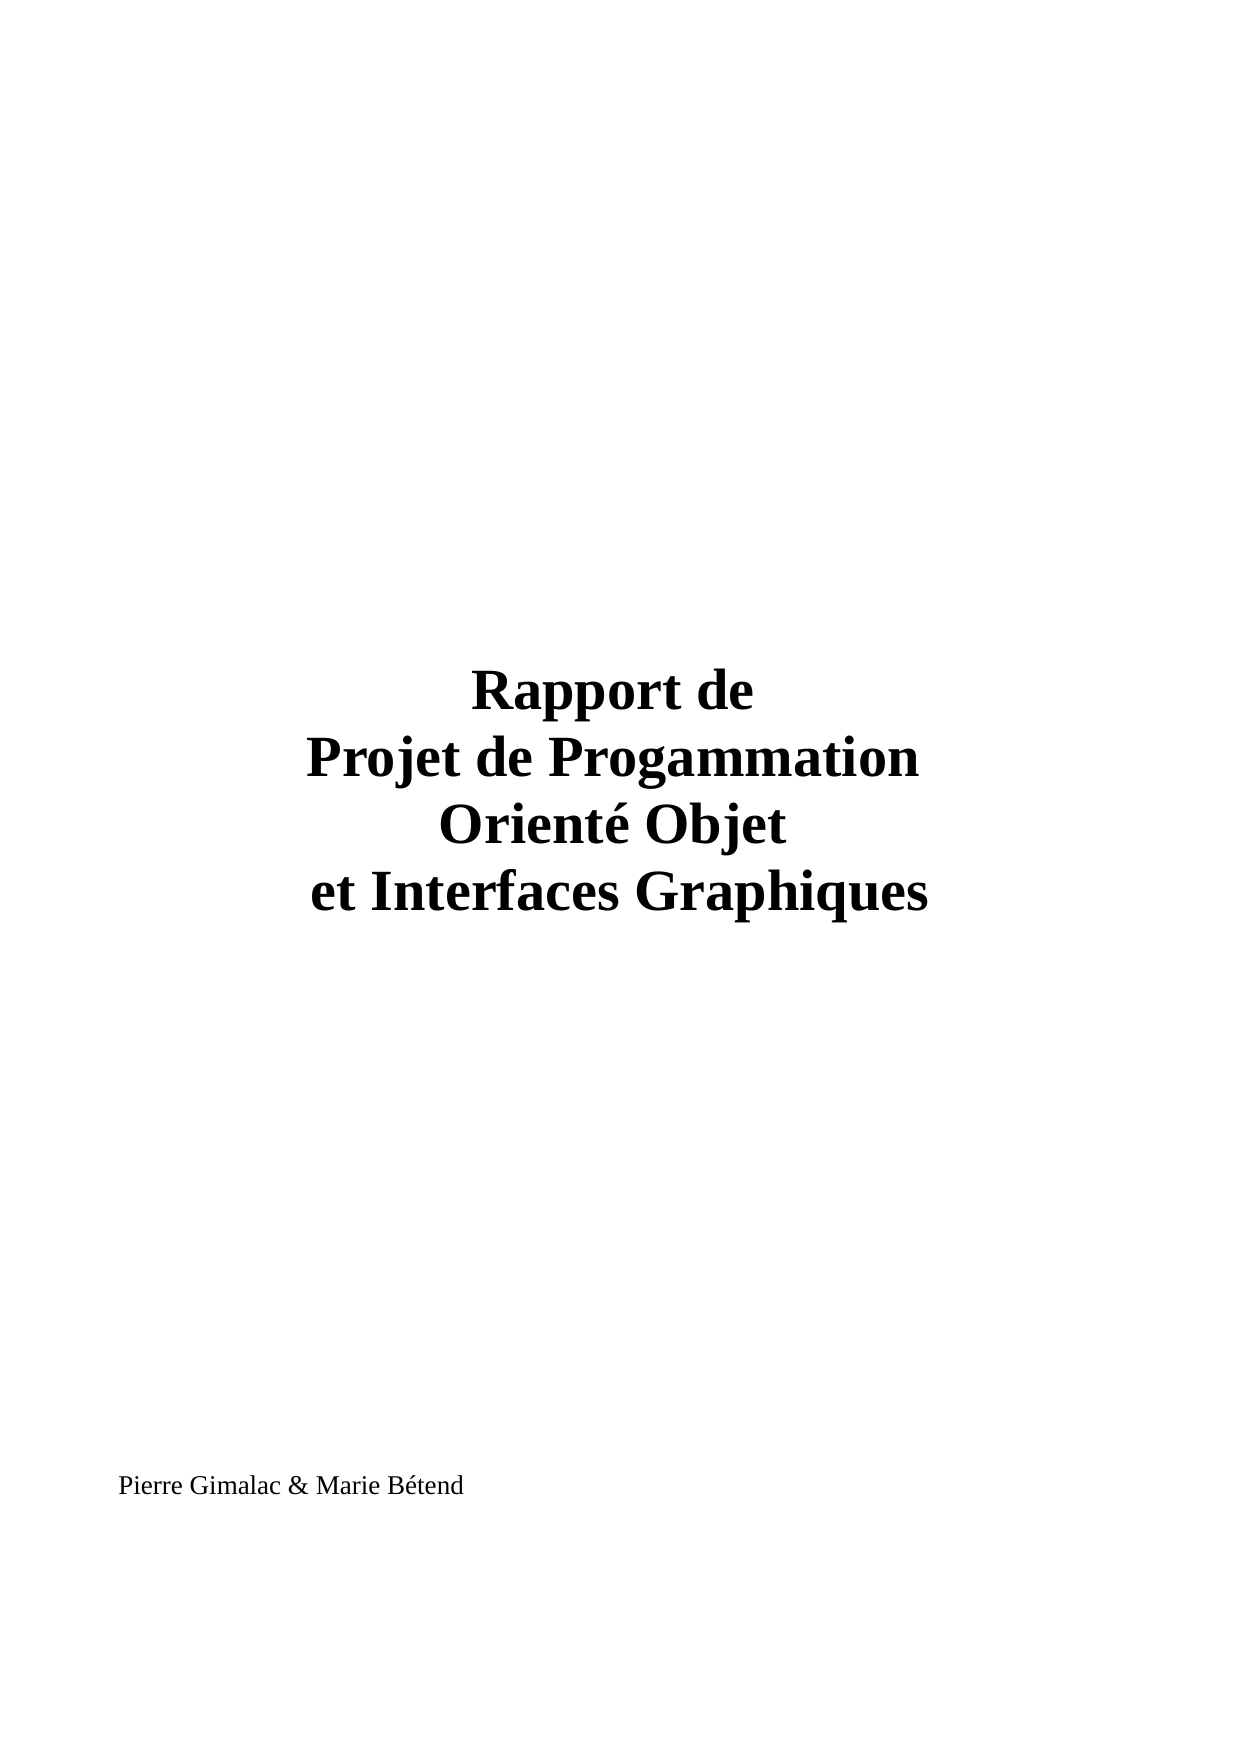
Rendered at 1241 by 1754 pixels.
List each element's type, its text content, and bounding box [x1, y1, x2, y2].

text Projet de Progammation [118, 722, 1122, 789]
text Pierre Gimalac & Marie Bétend [118, 1469, 1122, 1501]
text et Interfaces Graphiques [118, 856, 1122, 923]
text Orienté Objet [118, 789, 1122, 856]
text Rapport de [118, 655, 1122, 722]
